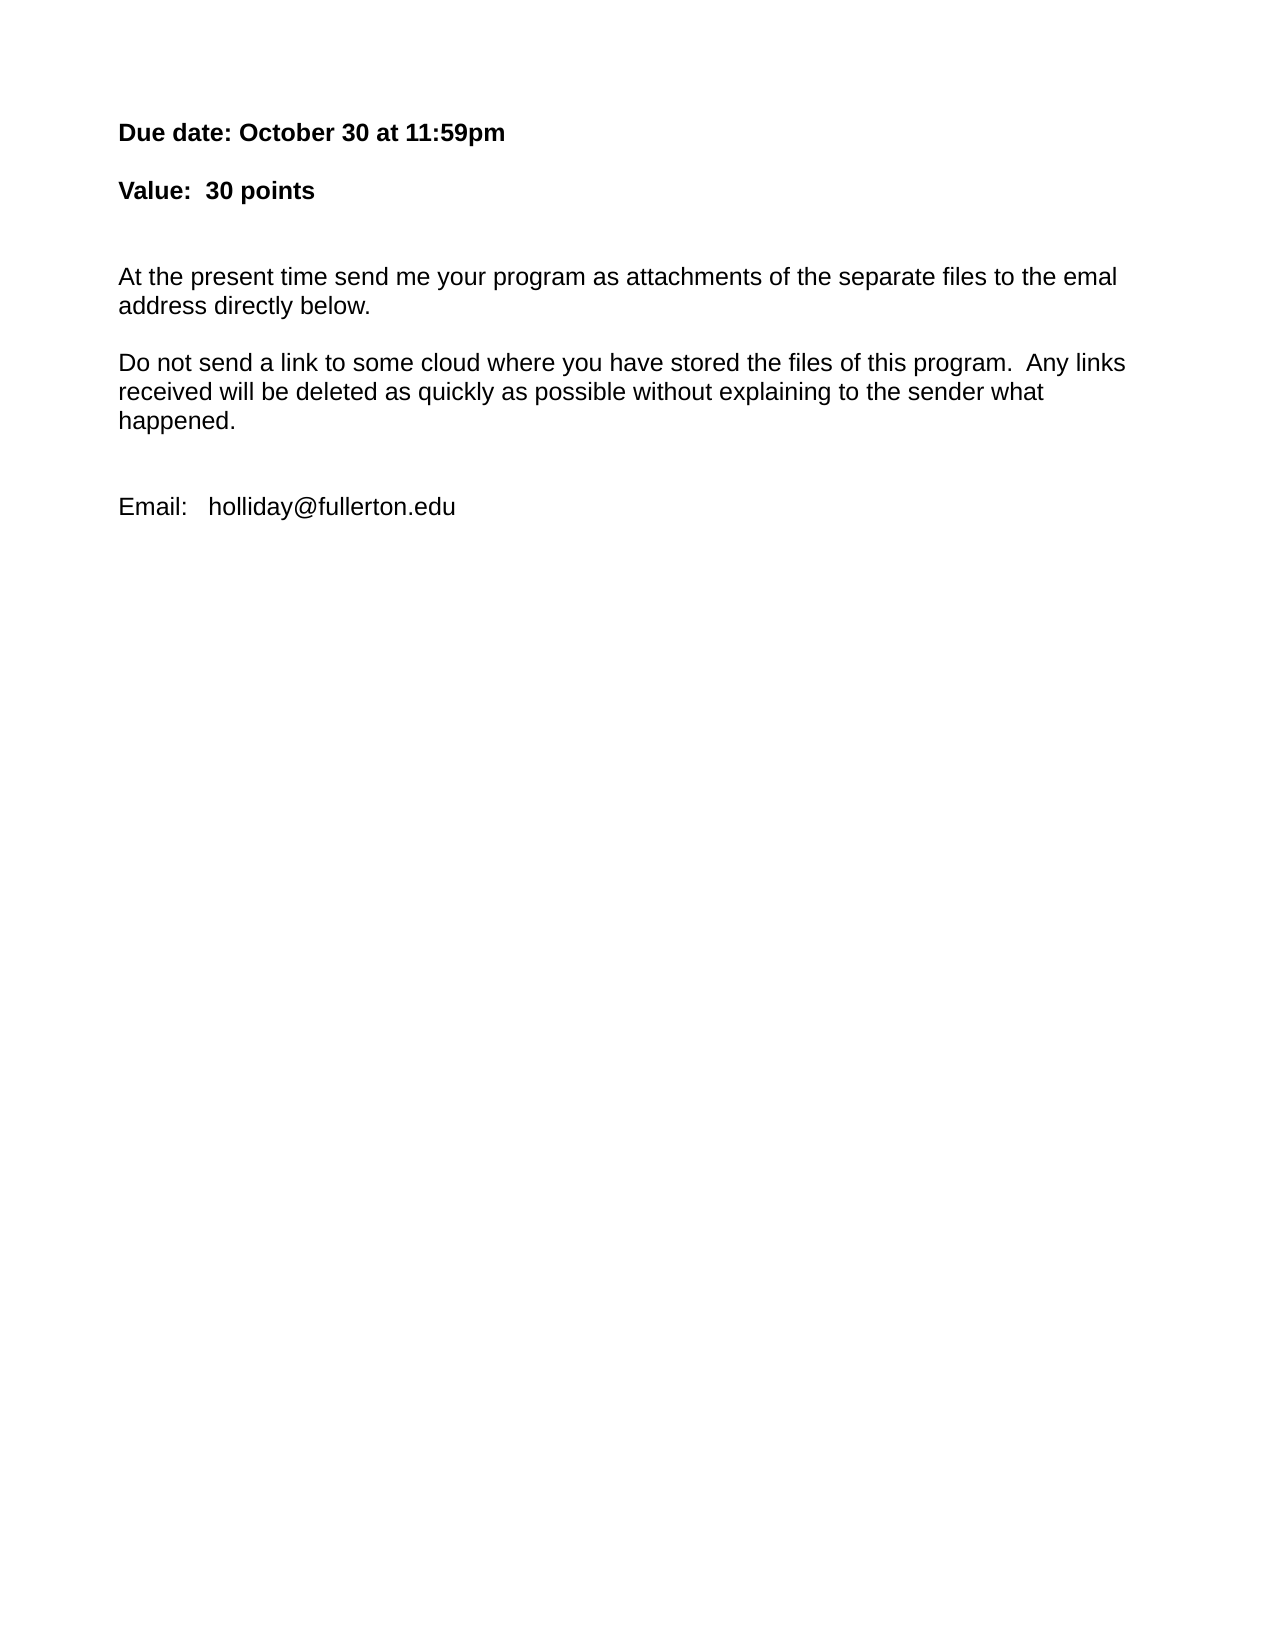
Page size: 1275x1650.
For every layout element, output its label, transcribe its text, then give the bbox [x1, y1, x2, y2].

text Do not send a link to some cloud where you have stored the files of this program. Any links received will be deleted as quickly as possible without explaining to the sender what happened. [118, 348, 1157, 434]
text At the present time send me your program as attachments of the separate files to the emal address directly below. [118, 262, 1157, 319]
text Due date: October 30 at 11:59pm [118, 118, 1157, 147]
text Value: 30 points [118, 176, 1157, 204]
text Email: holliday@fullerton.edu [118, 492, 1157, 521]
